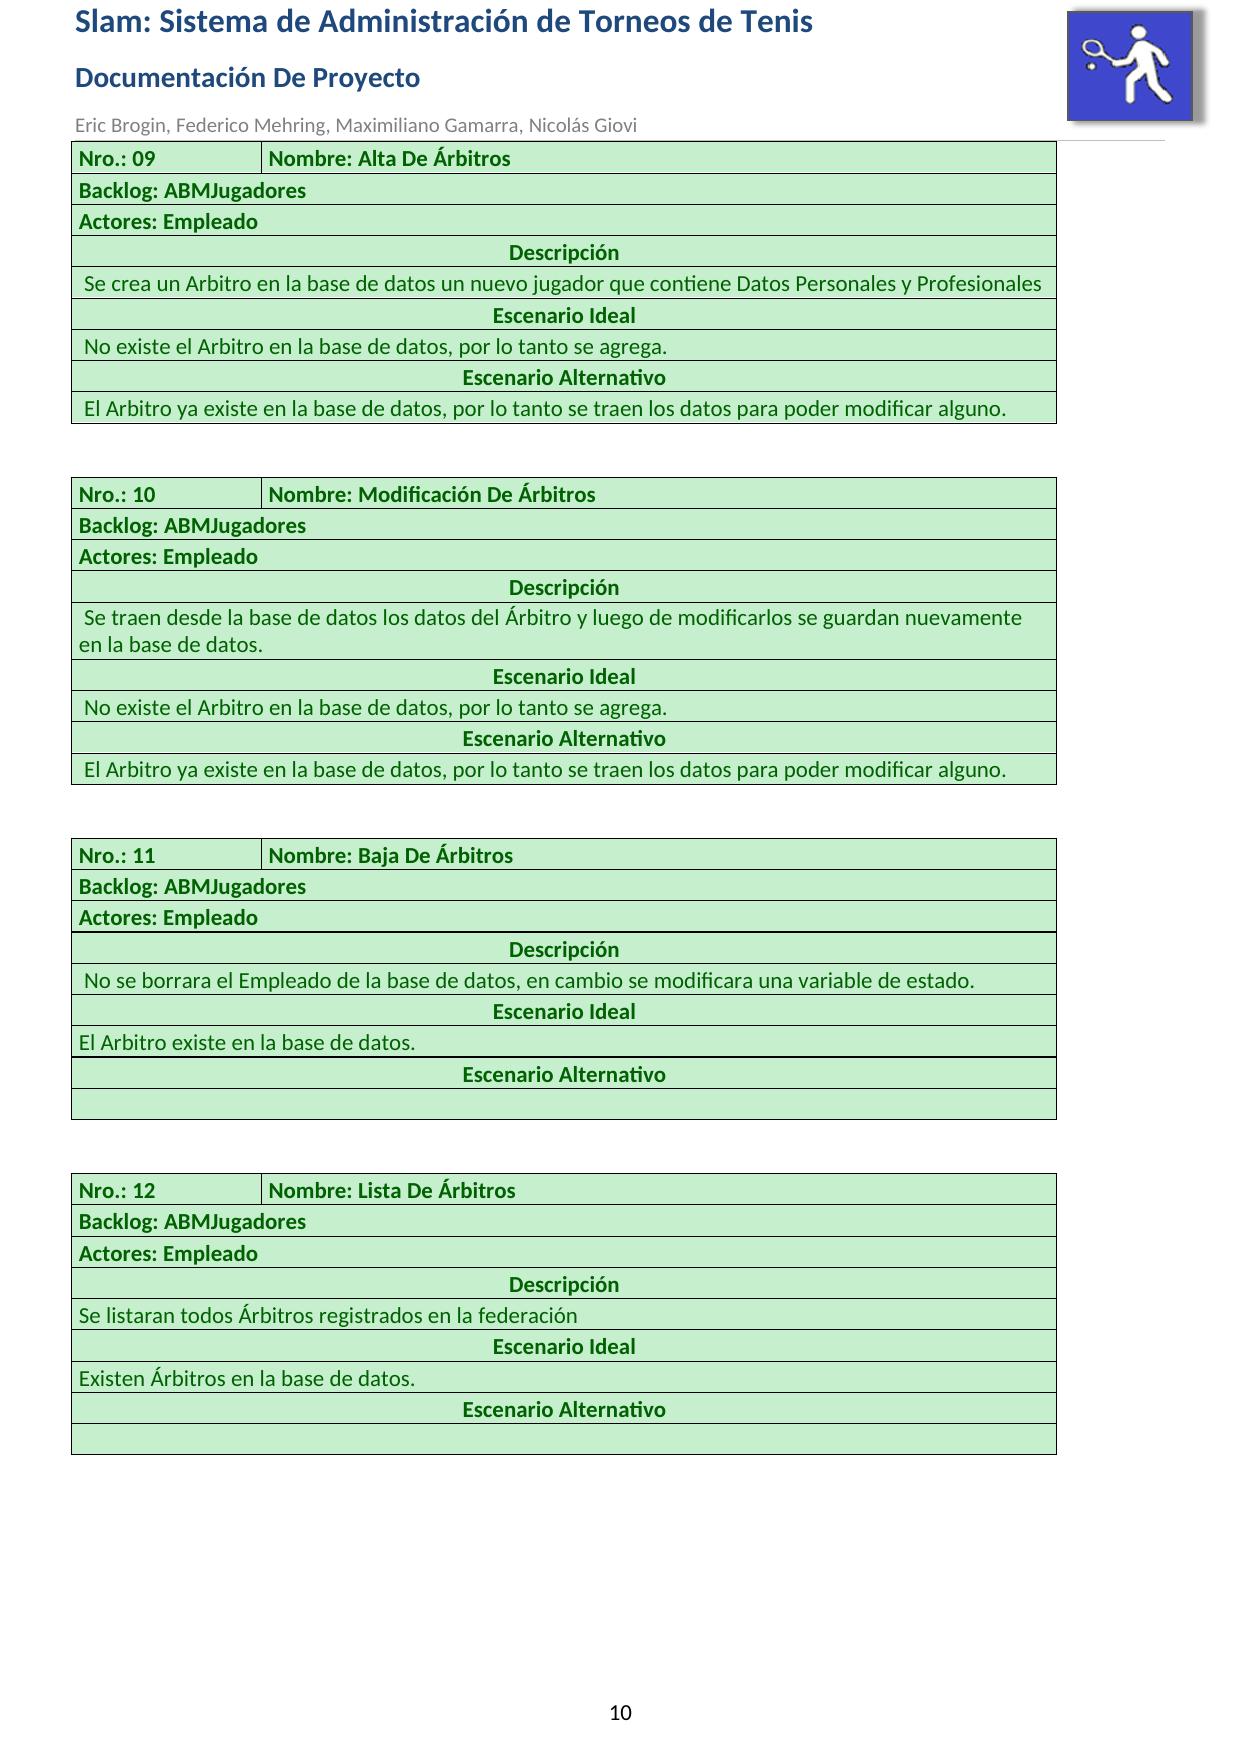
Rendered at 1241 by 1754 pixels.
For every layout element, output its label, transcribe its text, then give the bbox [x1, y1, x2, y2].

table_cell Backlog: ABMJugadores [72, 509, 1056, 539]
table_cell Existen Árbitros en la base de datos. [72, 1362, 1056, 1392]
table_header Nombre: Baja De Árbitros [262, 839, 1056, 869]
table_cell Escenario Ideal [72, 1330, 1056, 1361]
table_cell Backlog: ABMJugadores [72, 870, 1056, 900]
table_cell Se traen desde la base de datos los datos del Árbitro y luego de modificarlos se guardan nuevamente en la base de datos. [72, 603, 1056, 659]
table_header Nro.: 11 [72, 839, 261, 869]
table_cell Se listaran todos Árbitros registrados en la federación [72, 1299, 1056, 1329]
table_cell No existe el Arbitro en la base de datos, por lo tanto se agrega. [72, 330, 1056, 360]
table_cell Backlog: ABMJugadores [72, 174, 1056, 204]
table_cell Descripción [72, 933, 1056, 963]
table_cell Escenario Ideal [72, 299, 1056, 329]
table_cell Actores: Empleado [72, 540, 1056, 570]
table_cell No existe el Arbitro en la base de datos, por lo tanto se agrega. [72, 691, 1056, 721]
table_header Nro.: 10 [72, 478, 261, 508]
table_cell Escenario Alternativo [72, 1393, 1056, 1423]
table_header Nro.: 12 [72, 1174, 261, 1204]
table_header Nro.: 09 [72, 142, 261, 172]
table_header Nombre: Modificación De Árbitros [262, 478, 1056, 508]
table_cell Se crea un Arbitro en la base de datos un nuevo jugador que contiene Datos Personales y Profesionales [72, 267, 1056, 297]
table_cell Actores: Empleado [72, 901, 1056, 931]
table_cell [72, 1424, 1056, 1454]
table_cell Escenario Alternativo [72, 361, 1056, 391]
table_cell Descripción [72, 1268, 1056, 1298]
table_cell [72, 1089, 1056, 1119]
table_cell El Arbitro existe en la base de datos. [72, 1026, 1056, 1056]
table_cell Escenario Alternativo [72, 722, 1056, 752]
table_cell Actores: Empleado [72, 1237, 1056, 1267]
picture [1065, 1, 1214, 131]
table_cell Descripción [72, 571, 1056, 602]
table_cell Escenario Ideal [72, 995, 1056, 1025]
table_cell Escenario Ideal [72, 660, 1056, 690]
table_header Nombre: Lista De Árbitros [262, 1174, 1056, 1204]
table_cell Descripción [72, 236, 1056, 266]
table_cell Actores: Empleado [72, 205, 1056, 235]
table_cell No se borrara el Empleado de la base de datos, en cambio se modificara una variable de estado. [72, 964, 1056, 994]
table_cell Escenario Alternativo [72, 1058, 1056, 1088]
table_header Nombre: Alta De Árbitros [262, 142, 1056, 172]
table_cell Backlog: ABMJugadores [72, 1205, 1056, 1236]
table_cell El Arbitro ya existe en la base de datos, por lo tanto se traen los datos para poder modificar alguno. [72, 392, 1056, 422]
table_cell El Arbitro ya existe en la base de datos, por lo tanto se traen los datos para poder modificar alguno. [72, 754, 1056, 784]
